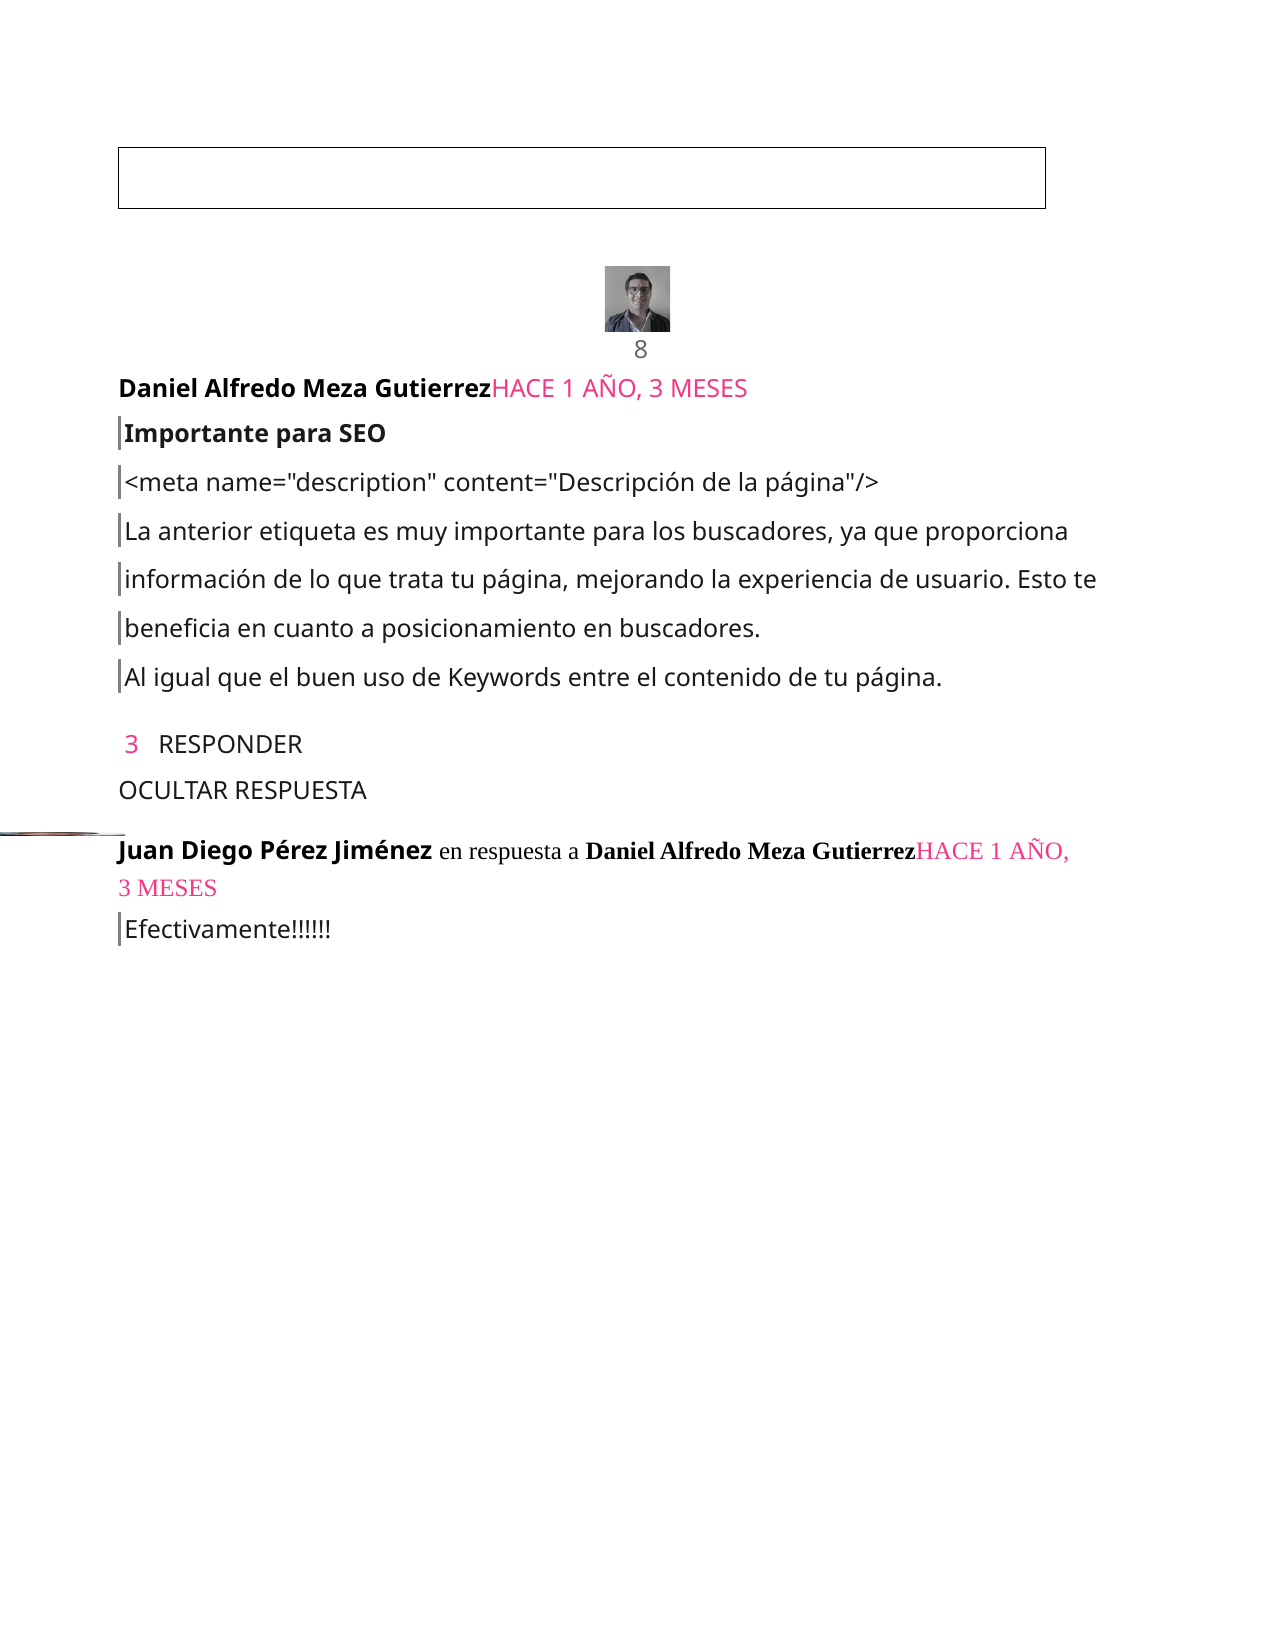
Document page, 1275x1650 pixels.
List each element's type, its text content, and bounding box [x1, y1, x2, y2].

text Efectivamente!!!!!! [121, 912, 1157, 946]
picture [0, 832, 126, 836]
text Juan Diego Pérez Jiménez en respuesta a Daniel Alfredo Meza GutierrezHACE 1 AÑO, 3 MESES [118, 833, 1157, 901]
text OCULTAR RESPUESTA [118, 773, 1157, 807]
picture [604, 266, 671, 332]
text Daniel Alfredo Meza GutierrezHACE 1 AÑO, 3 MESES [118, 371, 1157, 404]
text Importante para SEO <meta name="description" content="Descripción de la página"/> La anterior etiqueta es muy importante para los buscadores, ya que proporciona información de lo que trata tu página, mejorando la experiencia de usuario. Esto te beneficia en cuanto a posicionamiento en buscadores. Al igual que el buen uso de Keywords entre el contenido de tu página. [118, 416, 1157, 693]
text 8 [118, 332, 1157, 366]
text 3 RESPONDER [118, 727, 1157, 761]
